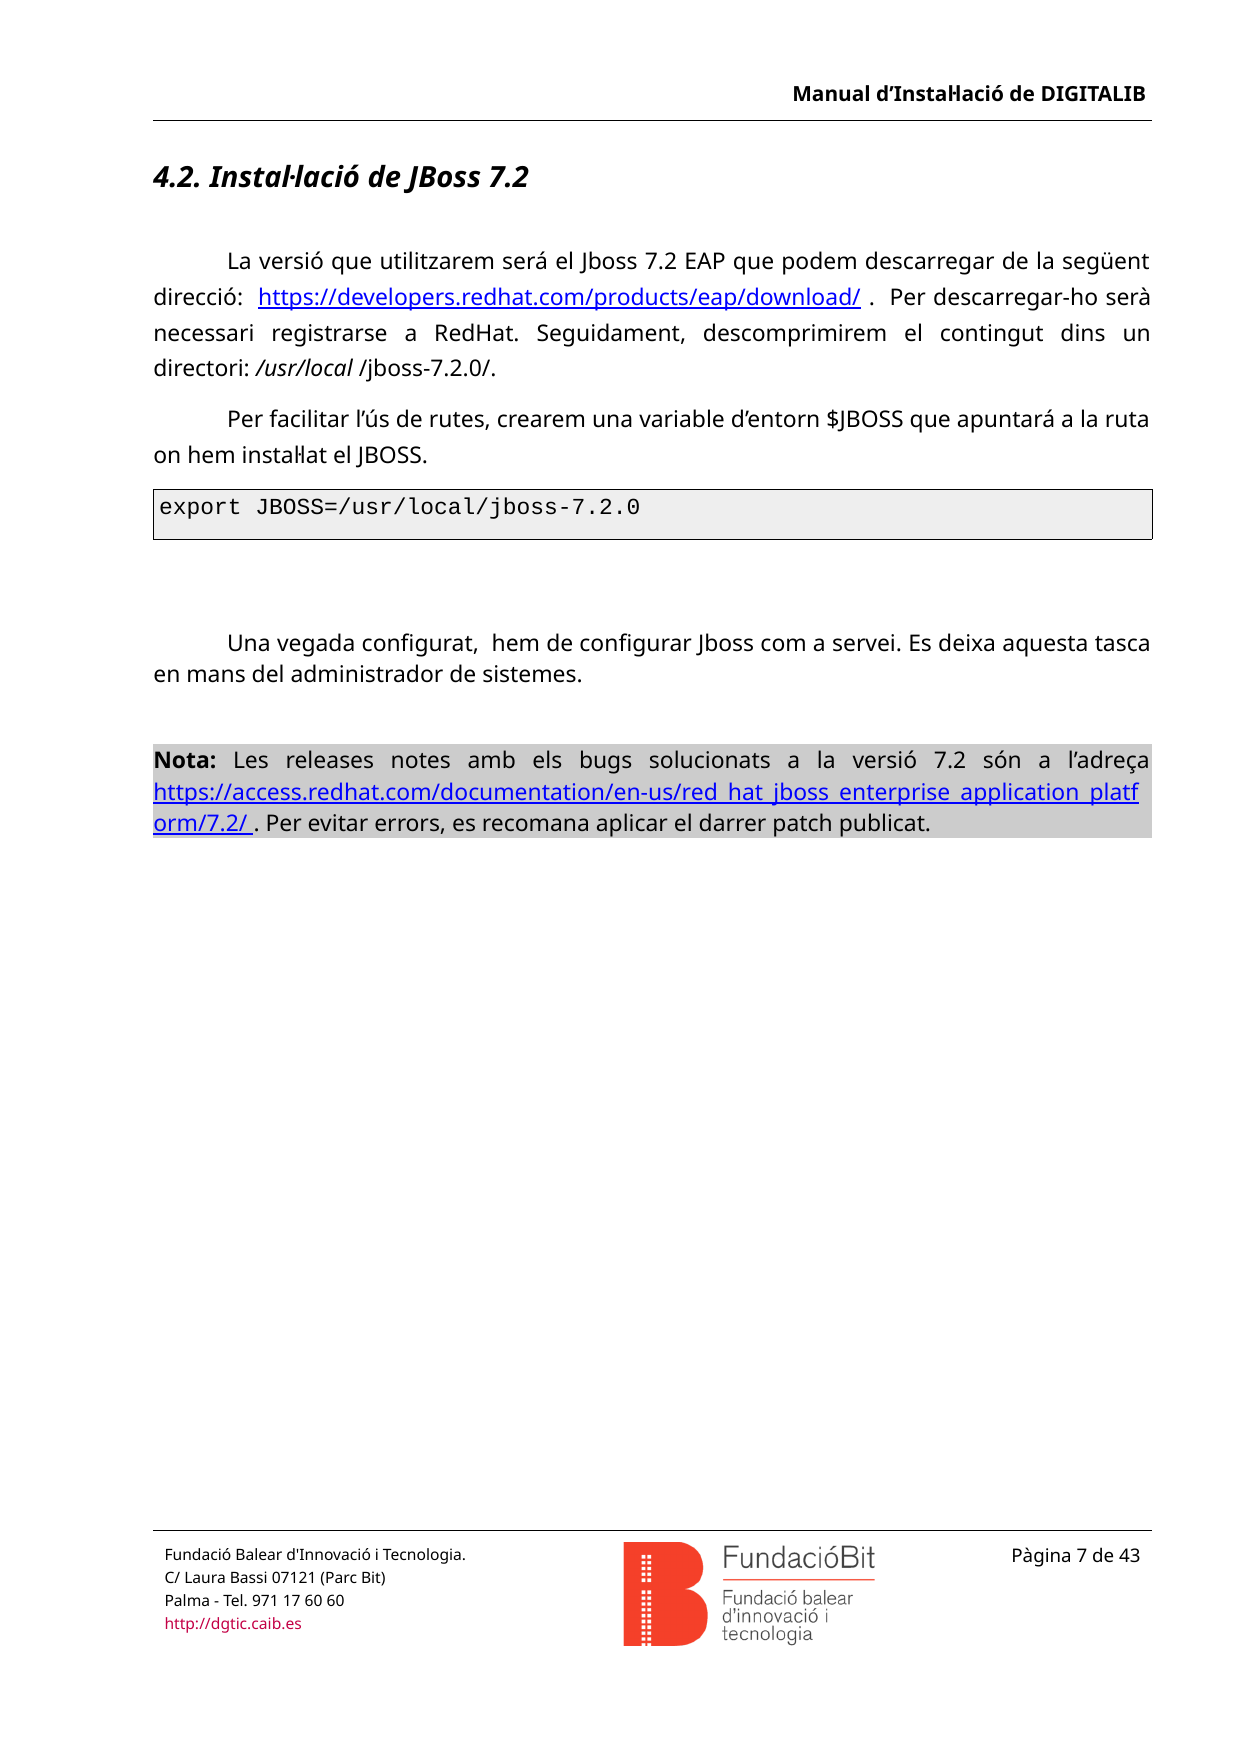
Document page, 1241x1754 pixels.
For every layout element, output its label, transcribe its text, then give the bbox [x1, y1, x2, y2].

table_header export JBOSS=/usr/local/jboss-7.2.0 [154, 490, 1152, 539]
text Per facilitar l’ús de rutes, crearem una variable d’entorn $JBOSS que apuntará a la ruta on hem instal·lat el JBOSS. [153, 403, 1152, 470]
text Una vegada configurat, hem de configurar Jboss com a servei. Es deixa aquesta tasca en mans del administrador de sistemes. [153, 627, 1152, 689]
picture [623, 1542, 875, 1646]
text La versió que utilitzarem será el Jboss 7.2 EAP que podem descarregar de la següent direcció: https://developers.redhat.com/products/eap/download/ . Per descarregar-ho serà necessari registrarse a RedHat. Seguidament, descomprimirem el contingut dins un directori: /usr/local /jboss-7.2.0/. [153, 209, 1152, 384]
text Nota: Les releases notes amb els bugs solucionats a la versió 7.2 són a l’adreça https://access.redhat.com/documentation/en-us/red_hat_jboss_enterprise_application_platform/7.2/ . Per evitar errors, es recomana aplicar el darrer patch publicat. [153, 744, 1152, 838]
subtitle Instal·lació de JBoss 7.2 [153, 156, 1152, 196]
